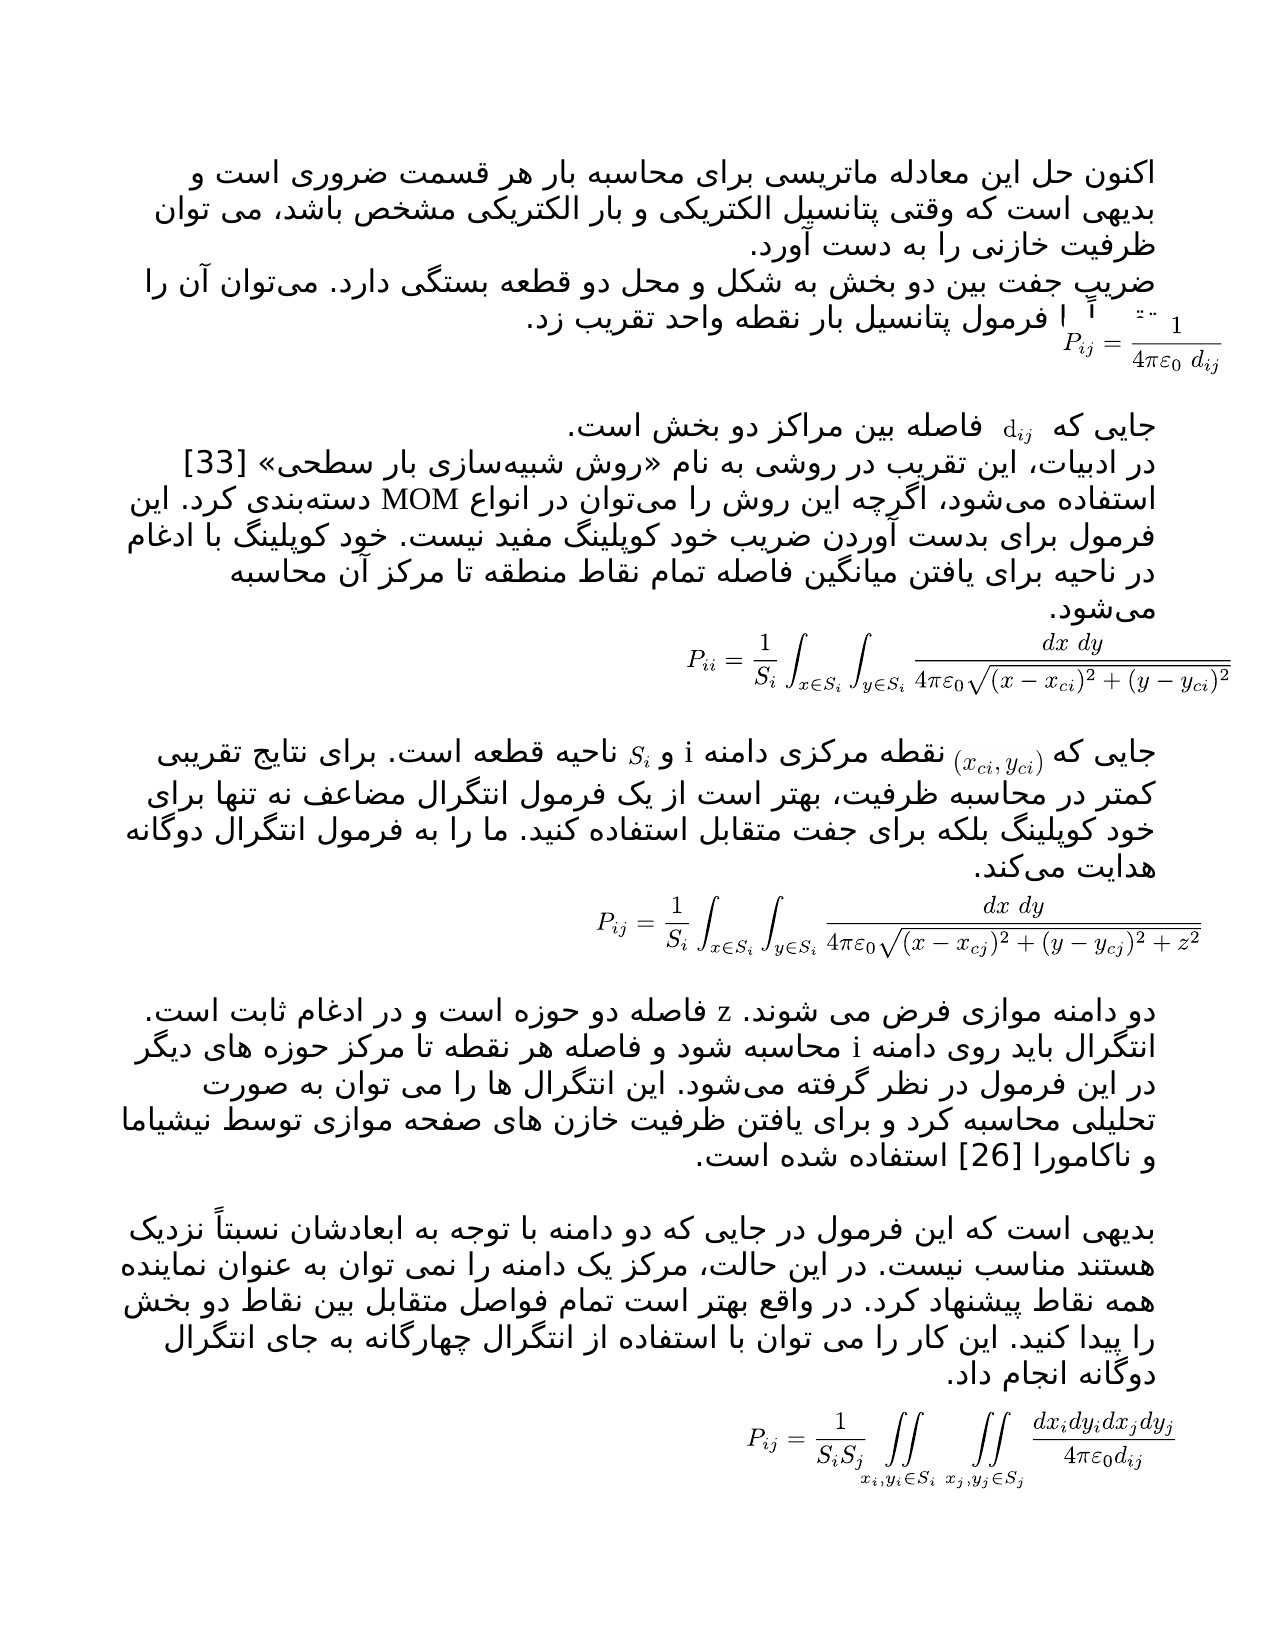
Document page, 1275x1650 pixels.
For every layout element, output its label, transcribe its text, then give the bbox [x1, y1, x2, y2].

text جایی که نقطه مرکزی دامنه i و ناحیه قطعه است. برای نتایج تقریبی کمتر در محاسبه ظرفیت، بهتر است از یک فرمول انتگرال مضاعف نه تنها برای خود کوپلینگ بلکه برای جفت متقابل استفاده کنید. ما را به فرمول انتگرال دوگانه هدایت می‌کند. [118, 734, 1157, 884]
text اکنون حل این معادله ماتریسی برای محاسبه بار هر قسمت ضروری است و بدیهی است که وقتی پتانسیل الکتریکی و بار الکتریکی مشخص باشد، می توان ظرفیت خازنی را به دست آورد. [118, 154, 1157, 263]
picture [955, 750, 1042, 776]
text جایی که فاصله بین مراکز دو بخش است. [118, 408, 1157, 444]
text در ادبیات، این تقریب در روشی به نام «روش شبیه‌سازی بار سطحی» [33] استفاده می‌شود، اگرچه این روش را می‌توان در انواع MOM دسته‌بندی کرد. این فرمول برای بدست آوردن ضریب خود کوپلینگ مفید نیست. خود کوپلینگ با ادغام در ناحیه برای یافتن میانگین فاصله تمام نقاط منطقه تا مرکز آن محاسبه می‌شود. [118, 444, 1157, 626]
text دو دامنه موازی فرض می شوند. z فاصله دو حوزه است و در ادغام ثابت است. انتگرال باید روی دامنه i محاسبه شود و فاصله هر نقطه تا مرکز حوزه های دیگر در این فرمول در نظر گرفته می‌شود. این انتگرال ها را می توان به صورت تحلیلی محاسبه کرد و برای یافتن ظرفیت خازن های صفحه موازی توسط نیشیاما و ناکامورا [26] استفاده شده است. [118, 992, 1157, 1174]
text بدیهی است که این فرمول در جایی که دو دامنه با توجه به ابعادشان نسبتاً نزدیک هستند مناسب نیست. در این حالت، مرکز یک دامنه را نمی توان به عنوان نماینده همه نقاط پیشنهاد کرد. در واقع بهتر است تمام فواصل متقابل بین نقاط دو بخش را پیدا کنید. این کار را می توان با استفاده از انتگرال چهارگانه به جای انتگرال دوگانه انجام داد. [118, 1210, 1157, 1392]
text ضریب جفت بین دو بخش به شکل و محل دو قطعه بستگی دارد. می‌توان آن را تقریباً با فرمول پتانسیل بار نقطه واحد تقریب زد. [118, 263, 1157, 336]
